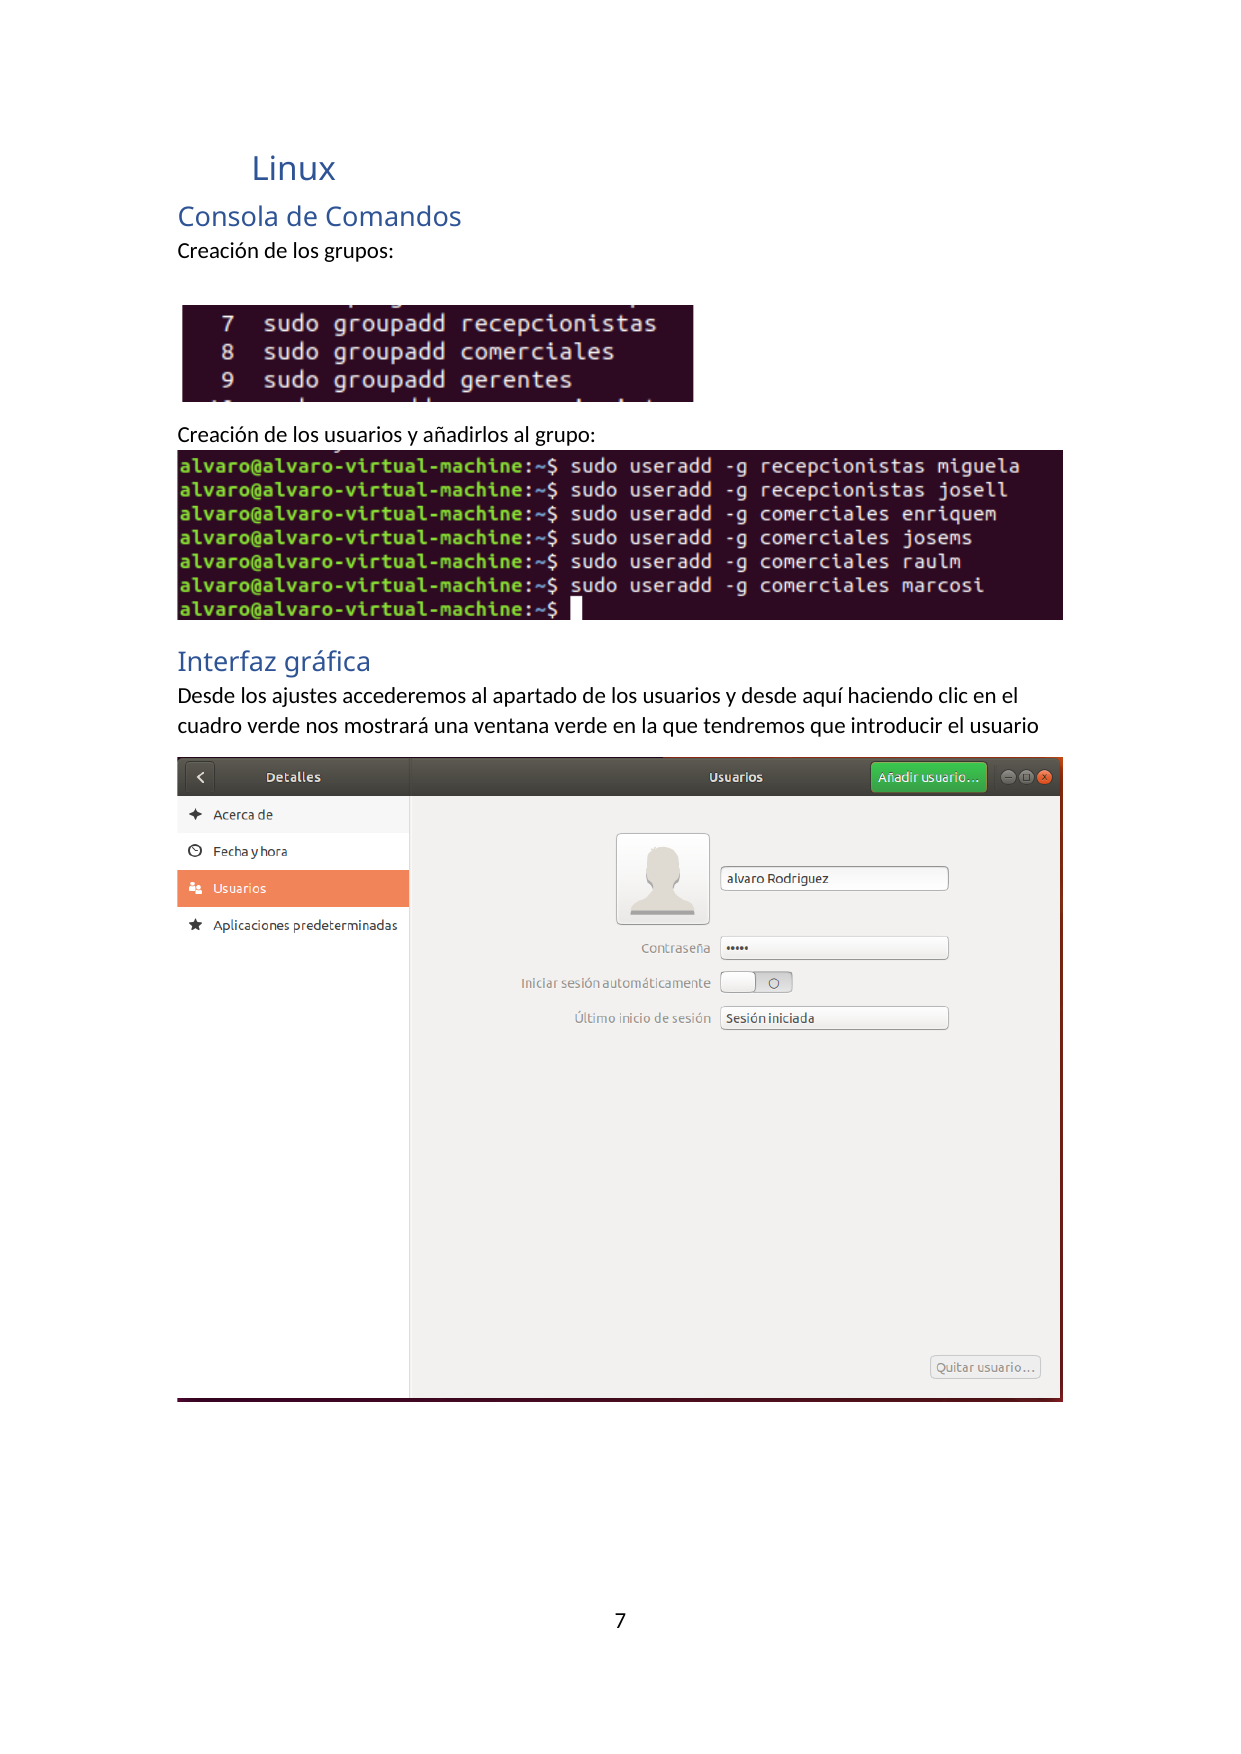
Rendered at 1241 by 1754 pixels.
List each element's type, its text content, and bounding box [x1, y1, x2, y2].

text Creación de los grupos: [177, 236, 1063, 264]
subtitle Linux [177, 145, 1063, 191]
text Creación de los usuarios y añadirlos al grupo: [177, 420, 1063, 450]
subtitle Consola de Comandos [177, 197, 1063, 234]
text Desde los ajustes accederemos al apartado de los usuarios y desde aquí haciendo clic en el cuadro verde nos mostrará una ventana verde en la que tendremos que introducir el usuario [177, 681, 1063, 739]
subtitle Interfaz gráfica [177, 642, 1063, 679]
